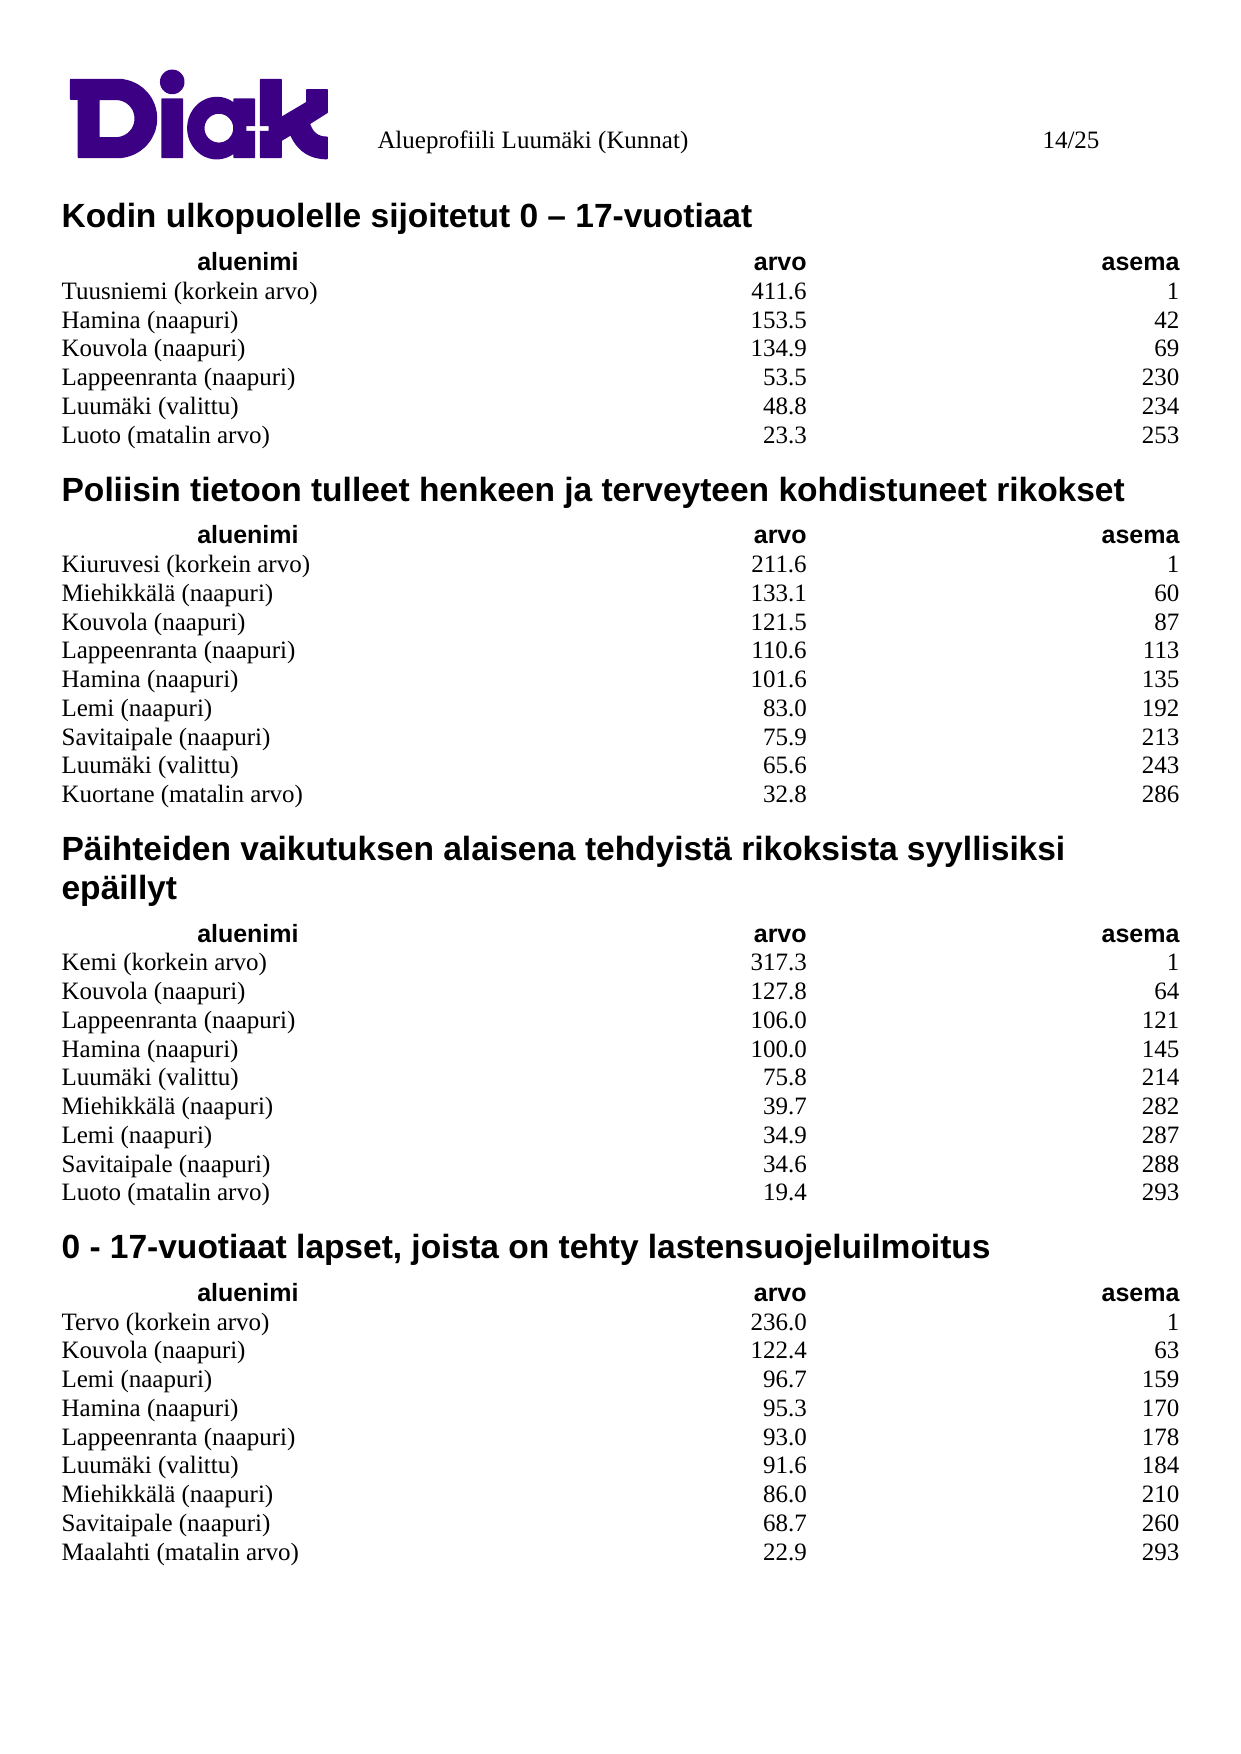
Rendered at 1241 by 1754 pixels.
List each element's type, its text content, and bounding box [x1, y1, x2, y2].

table_cell Lappeenranta (naapuri) [61, 1422, 434, 1451]
table_cell 69 [806, 334, 1179, 362]
table_cell Savitaipale (naapuri) [61, 1508, 434, 1537]
table_cell 1 [806, 1307, 1179, 1336]
table_cell 83.0 [434, 693, 806, 722]
table_cell 32.8 [434, 779, 806, 808]
table_cell 178 [806, 1422, 1179, 1451]
table_cell Kuortane (matalin arvo) [61, 779, 434, 808]
table_cell 236.0 [434, 1307, 806, 1336]
table_cell 230 [806, 362, 1179, 391]
table_cell Kouvola (naapuri) [61, 1336, 434, 1364]
table_cell Lemi (naapuri) [61, 1120, 434, 1149]
subtitle Kodin ulkopuolelle sijoitetut 0 – 17-vuotiaat [61, 196, 1179, 235]
table_cell 60 [806, 578, 1179, 607]
table_cell Miehikkälä (naapuri) [61, 578, 434, 607]
table_cell Tervo (korkein arvo) [61, 1307, 434, 1336]
table_cell 253 [806, 420, 1179, 448]
table_cell Tuusniemi (korkein arvo) [61, 276, 434, 305]
subtitle Poliisin tietoon tulleet henkeen ja terveyteen kohdistuneet rikokset [61, 469, 1179, 508]
table_cell 65.6 [434, 751, 806, 779]
table_cell Maalahti (matalin arvo) [61, 1537, 434, 1566]
table_cell 211.6 [434, 549, 806, 578]
table_cell Hamina (naapuri) [61, 664, 434, 693]
table_cell 127.8 [434, 976, 806, 1005]
table_header arvo [434, 521, 806, 549]
table_cell Lemi (naapuri) [61, 1364, 434, 1393]
table_cell Hamina (naapuri) [61, 305, 434, 333]
table_cell Miehikkälä (naapuri) [61, 1479, 434, 1508]
table_cell 63 [806, 1336, 1179, 1364]
table_cell Kouvola (naapuri) [61, 334, 434, 362]
table_cell 411.6 [434, 276, 806, 305]
table_cell 122.4 [434, 1336, 806, 1364]
table_cell Lemi (naapuri) [61, 693, 434, 722]
table_cell 260 [806, 1508, 1179, 1537]
table_cell 34.6 [434, 1149, 806, 1177]
table_cell 184 [806, 1451, 1179, 1479]
table_header aluenimi [61, 919, 434, 947]
table_header asema [806, 919, 1179, 947]
table_cell 34.9 [434, 1120, 806, 1149]
table_cell 134.9 [434, 334, 806, 362]
table_cell 1 [806, 549, 1179, 578]
table_cell 135 [806, 664, 1179, 693]
table_cell Luumäki (valittu) [61, 751, 434, 779]
table_cell Hamina (naapuri) [61, 1034, 434, 1062]
table_cell 64 [806, 976, 1179, 1005]
table_cell 68.7 [434, 1508, 806, 1537]
table_cell Luumäki (valittu) [61, 1451, 434, 1479]
table_cell Lappeenranta (naapuri) [61, 362, 434, 391]
table_cell 86.0 [434, 1479, 806, 1508]
table_cell 19.4 [434, 1178, 806, 1206]
table_cell 39.7 [434, 1091, 806, 1120]
table_cell 243 [806, 751, 1179, 779]
table_cell Kouvola (naapuri) [61, 607, 434, 636]
table_cell 101.6 [434, 664, 806, 693]
subtitle 0 - 17-vuotiaat lapset, joista on tehty lastensuojeluilmoitus [61, 1227, 1179, 1266]
table_cell 100.0 [434, 1034, 806, 1062]
table_cell 159 [806, 1364, 1179, 1393]
table_cell 317.3 [434, 948, 806, 976]
table_cell Lappeenranta (naapuri) [61, 636, 434, 664]
table_header aluenimi [61, 521, 434, 549]
table_cell 282 [806, 1091, 1179, 1120]
table_header asema [806, 247, 1179, 276]
table_header arvo [434, 247, 806, 276]
table_cell 145 [806, 1034, 1179, 1062]
table_cell 42 [806, 305, 1179, 333]
table_cell Luumäki (valittu) [61, 1063, 434, 1091]
table_cell 288 [806, 1149, 1179, 1177]
table_cell Kouvola (naapuri) [61, 976, 434, 1005]
table_cell 1 [806, 276, 1179, 305]
table_cell 110.6 [434, 636, 806, 664]
table_cell Savitaipale (naapuri) [61, 722, 434, 751]
table_cell Savitaipale (naapuri) [61, 1149, 434, 1177]
table_cell 106.0 [434, 1005, 806, 1034]
table_cell Luoto (matalin arvo) [61, 420, 434, 448]
table_cell 75.8 [434, 1063, 806, 1091]
table_cell Kemi (korkein arvo) [61, 948, 434, 976]
table_cell 121 [806, 1005, 1179, 1034]
table_cell 87 [806, 607, 1179, 636]
table_cell Lappeenranta (naapuri) [61, 1005, 434, 1034]
table_cell 95.3 [434, 1393, 806, 1422]
table_cell 214 [806, 1063, 1179, 1091]
table_cell 75.9 [434, 722, 806, 751]
table_cell 53.5 [434, 362, 806, 391]
table_cell 93.0 [434, 1422, 806, 1451]
table_header arvo [434, 919, 806, 947]
table_header asema [806, 521, 1179, 549]
table_cell 210 [806, 1479, 1179, 1508]
table_header aluenimi [61, 1278, 434, 1307]
table_cell Hamina (naapuri) [61, 1393, 434, 1422]
table_cell 293 [806, 1537, 1179, 1566]
table_cell 91.6 [434, 1451, 806, 1479]
table_cell 293 [806, 1178, 1179, 1206]
table_cell 133.1 [434, 578, 806, 607]
table_cell 170 [806, 1393, 1179, 1422]
table_cell Miehikkälä (naapuri) [61, 1091, 434, 1120]
table_cell 48.8 [434, 391, 806, 420]
subtitle Päihteiden vaikutuksen alaisena tehdyistä rikoksista syyllisiksi epäillyt [61, 829, 1179, 906]
table_cell 192 [806, 693, 1179, 722]
table_header arvo [434, 1278, 806, 1307]
table_cell 121.5 [434, 607, 806, 636]
table_cell 213 [806, 722, 1179, 751]
table_cell Kiuruvesi (korkein arvo) [61, 549, 434, 578]
table_cell 113 [806, 636, 1179, 664]
table_cell 23.3 [434, 420, 806, 448]
table_cell 286 [806, 779, 1179, 808]
table_cell Luumäki (valittu) [61, 391, 434, 420]
table_cell 96.7 [434, 1364, 806, 1393]
table_cell 153.5 [434, 305, 806, 333]
table_cell Luoto (matalin arvo) [61, 1178, 434, 1206]
table_cell 22.9 [434, 1537, 806, 1566]
table_cell 1 [806, 948, 1179, 976]
table_header aluenimi [61, 247, 434, 276]
table_cell 287 [806, 1120, 1179, 1149]
table_header asema [806, 1278, 1179, 1307]
table_cell 234 [806, 391, 1179, 420]
